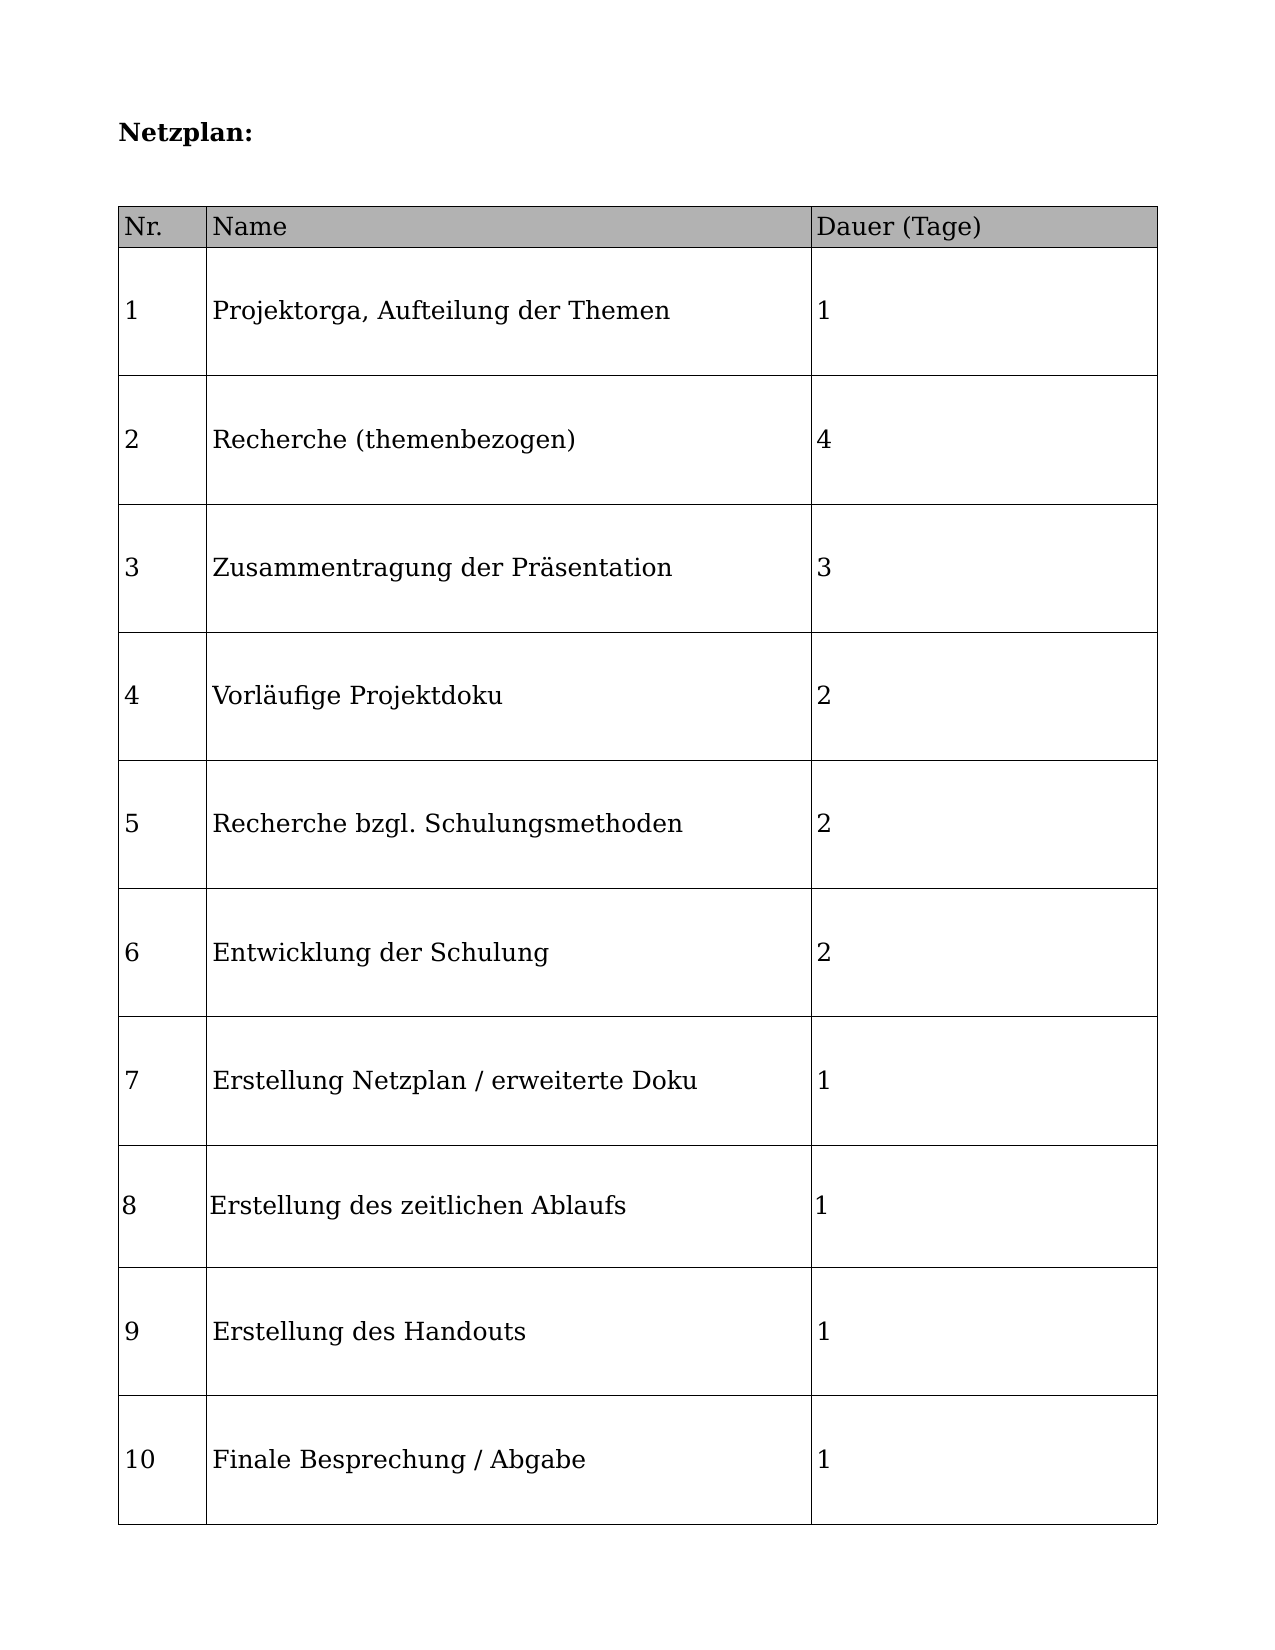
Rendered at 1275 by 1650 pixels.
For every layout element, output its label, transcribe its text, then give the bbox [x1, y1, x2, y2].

table_header Dauer (Tage) [812, 207, 1157, 247]
table_cell Recherche bzgl. Schulungsmethoden [207, 761, 811, 888]
table_header Name [207, 207, 811, 247]
text Netzplan: [118, 118, 1157, 147]
table_cell 2 [119, 376, 206, 503]
table_cell 1 [812, 1017, 1157, 1144]
table_cell Vorläufige Projektdoku [207, 633, 811, 760]
table_cell Zusammentragung der Präsentation [207, 505, 811, 632]
table_cell Erstellung des Handouts [207, 1268, 811, 1395]
table_cell 1 [812, 1268, 1157, 1395]
table_header Nr. [119, 207, 206, 247]
table_cell Entwicklung der Schulung [207, 889, 811, 1016]
table_cell Erstellung des zeitlichen Ablaufs [207, 1146, 811, 1267]
table_cell Projektorga, Aufteilung der Themen [207, 248, 811, 375]
table_cell Recherche (themenbezogen) [207, 376, 811, 503]
table_cell 6 [119, 889, 206, 1016]
table_cell 1 [812, 248, 1157, 375]
table_cell 2 [812, 633, 1157, 760]
table_cell Erstellung Netzplan / erweiterte Doku [207, 1017, 811, 1144]
table_cell Finale Besprechung / Abgabe [207, 1396, 811, 1524]
table_cell 3 [119, 505, 206, 632]
table_cell 2 [812, 889, 1157, 1016]
table_cell 10 [119, 1396, 206, 1524]
table_cell 5 [119, 761, 206, 888]
table_cell 2 [812, 761, 1157, 888]
table_cell 9 [119, 1268, 206, 1395]
table_cell 1 [812, 1146, 1157, 1267]
table_cell 4 [812, 376, 1157, 503]
table_cell 3 [812, 505, 1157, 632]
table_cell 1 [812, 1396, 1157, 1524]
table_cell 7 [119, 1017, 206, 1144]
table_cell 4 [119, 633, 206, 760]
table_cell 1 [119, 248, 206, 375]
table_cell 8 [119, 1146, 206, 1267]
